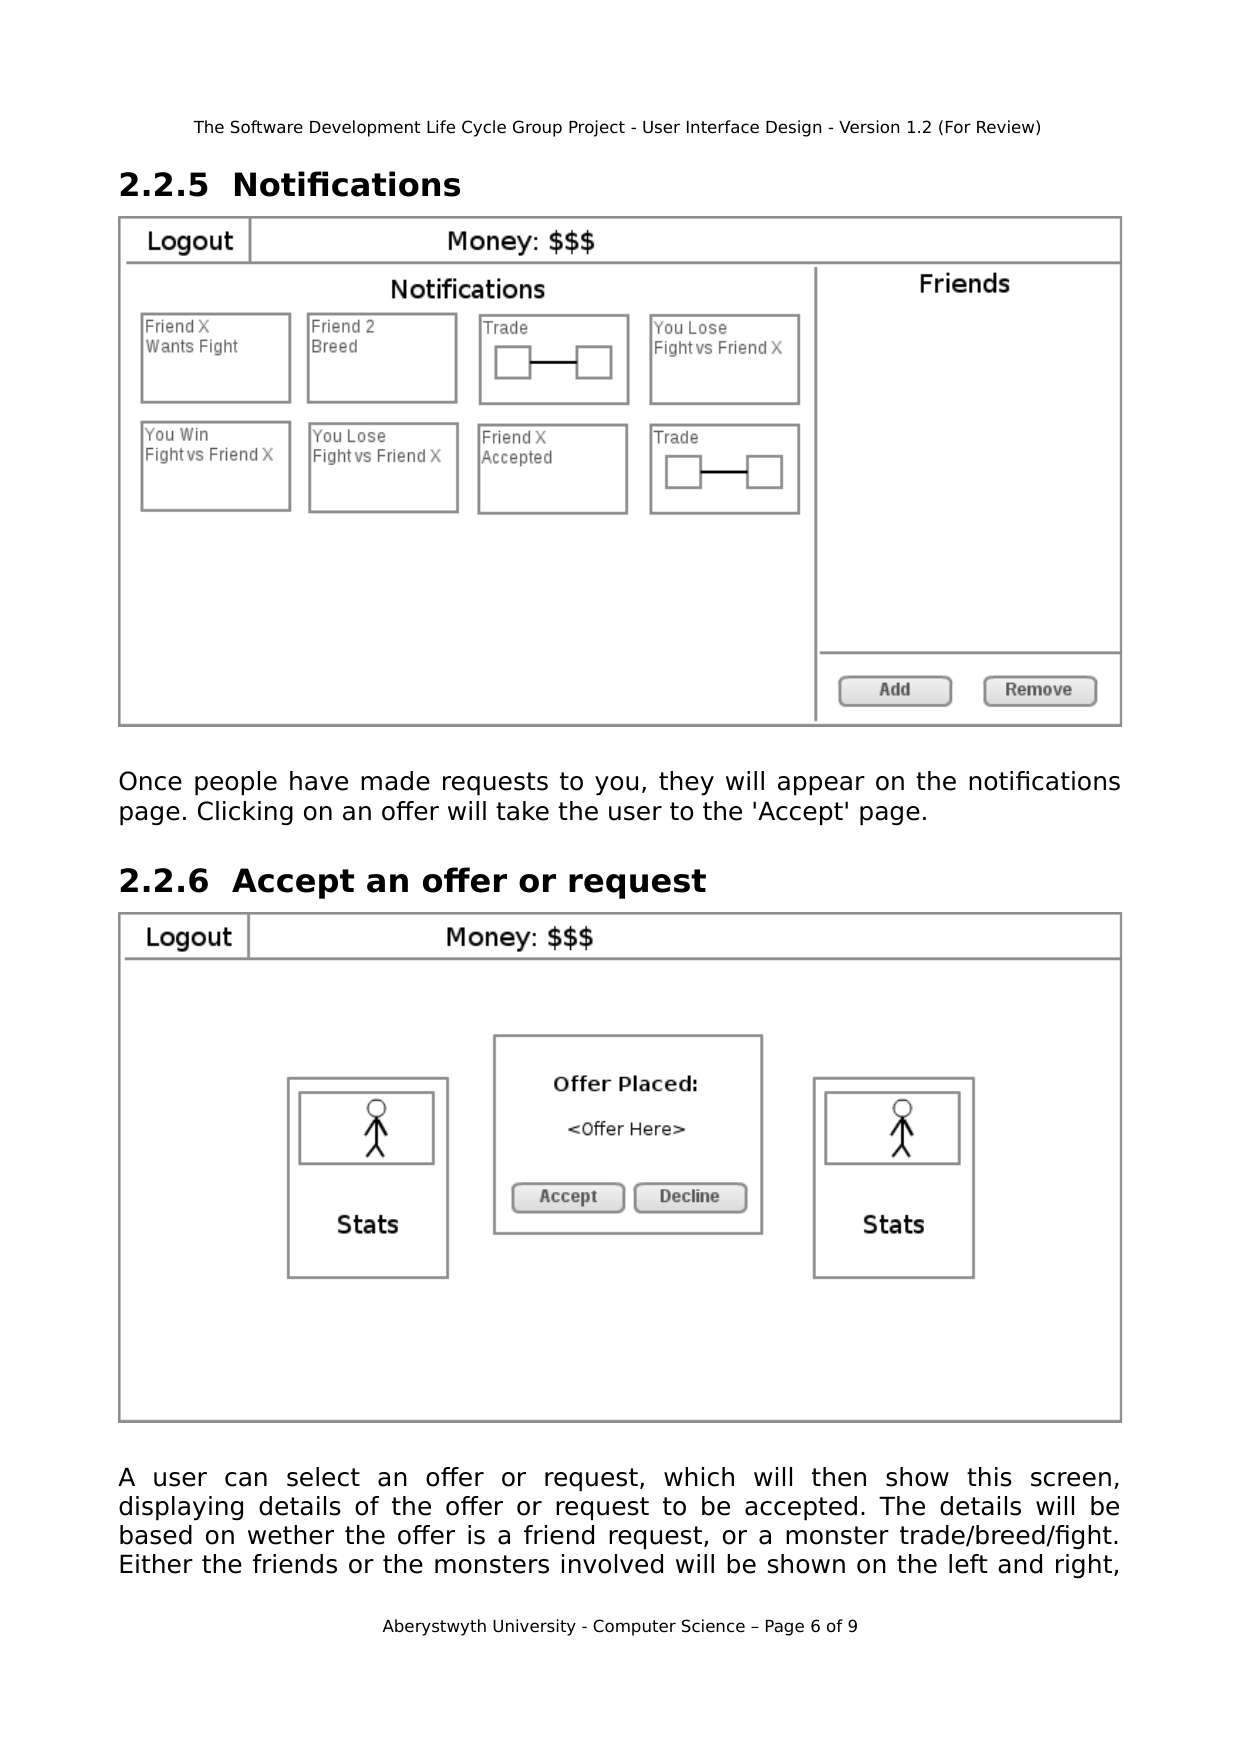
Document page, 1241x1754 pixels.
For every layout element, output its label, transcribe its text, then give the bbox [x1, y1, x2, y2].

subtitle Accept an offer or request [118, 863, 1122, 900]
text Once people have made requests to you, they will appear on the notifications page. Clicking on an offer will take the user to the 'Accept' page. [118, 767, 1122, 826]
text A user can select an offer or request, which will then show this screen, displaying details of the offer or request to be accepted. The details will be based on wether the offer is a friend request, or a monster trade/breed/fight. Either the friends or the monsters involved will be shown on the left and right, [118, 1463, 1122, 1580]
picture [118, 912, 1123, 1423]
picture [118, 216, 1123, 727]
subtitle Notifications [118, 167, 1122, 204]
